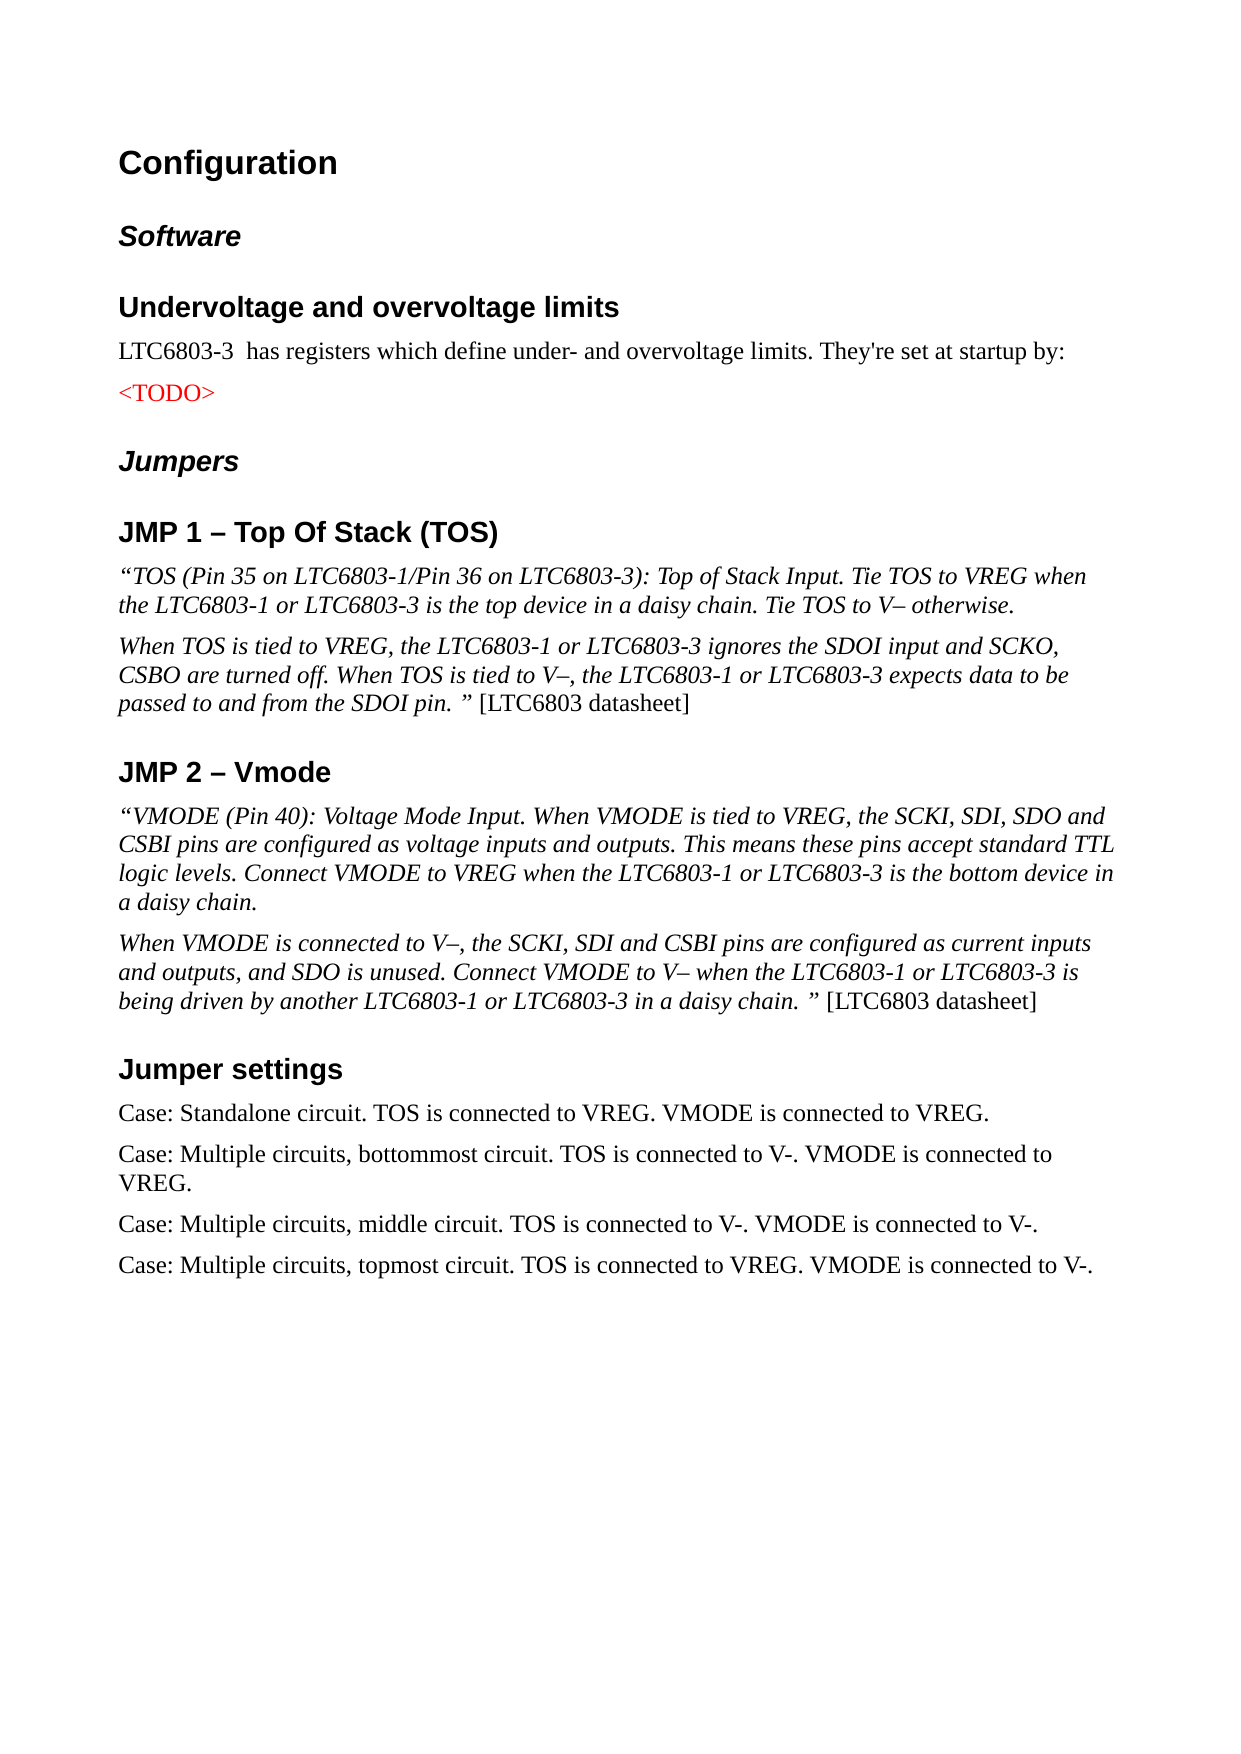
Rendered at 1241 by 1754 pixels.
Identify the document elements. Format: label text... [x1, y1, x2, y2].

subtitle Configuration [118, 143, 1122, 182]
text LTC6803-3 has registers which define under- and overvoltage limits. They're set at startup by: [118, 336, 1122, 365]
subtitle Jumper settings [118, 1052, 1122, 1086]
text “TOS (Pin 35 on LTC6803-1/Pin 36 on LTC6803-3): Top of Stack Input. Tie TOS to VREG when the LTC6803-1 or LTC6803-3 is the top device in a daisy chain. Tie TOS to V– otherwise. [118, 561, 1122, 618]
text <TODO> [118, 378, 1122, 406]
text When VMODE is connected to V–, the SCKI, SDI and CSBI pins are configured as current inputs and outputs, and SDO is unused. Connect VMODE to V– when the LTC6803-1 or LTC6803-3 is being driven by another LTC6803-1 or LTC6803-3 in a daisy chain. ” [LTC6803 datasheet] [118, 928, 1122, 1014]
text Case: Standalone circuit. TOS is connected to VREG. VMODE is connected to VREG. [118, 1098, 1122, 1127]
subtitle Undervoltage and overvoltage limits [118, 290, 1122, 324]
subtitle Jumpers [118, 444, 1122, 477]
subtitle JMP 2 – Vmode [118, 755, 1122, 788]
subtitle JMP 1 – Top Of Stack (TOS) [118, 515, 1122, 548]
text Case: Multiple circuits, bottommost circuit. TOS is connected to V-. VMODE is connected to VREG. [118, 1139, 1122, 1197]
text “VMODE (Pin 40): Voltage Mode Input. When VMODE is tied to VREG, the SCKI, SDI, SDO and CSBI pins are configured as voltage inputs and outputs. This means these pins accept standard TTL logic levels. Connect VMODE to VREG when the LTC6803-1 or LTC6803-3 is the bottom device in a daisy chain. [118, 801, 1122, 916]
text Case: Multiple circuits, topmost circuit. TOS is connected to VREG. VMODE is connected to V-. [118, 1251, 1122, 1279]
text Case: Multiple circuits, middle circuit. TOS is connected to V-. VMODE is connected to V-. [118, 1209, 1122, 1238]
subtitle Software [118, 219, 1122, 253]
text When TOS is tied to VREG, the LTC6803-1 or LTC6803-3 ignores the SDOI input and SCKO, CSBO are turned off. When TOS is tied to V–, the LTC6803-1 or LTC6803-3 expects data to be passed to and from the SDOI pin. ” [LTC6803 datasheet] [118, 631, 1122, 717]
